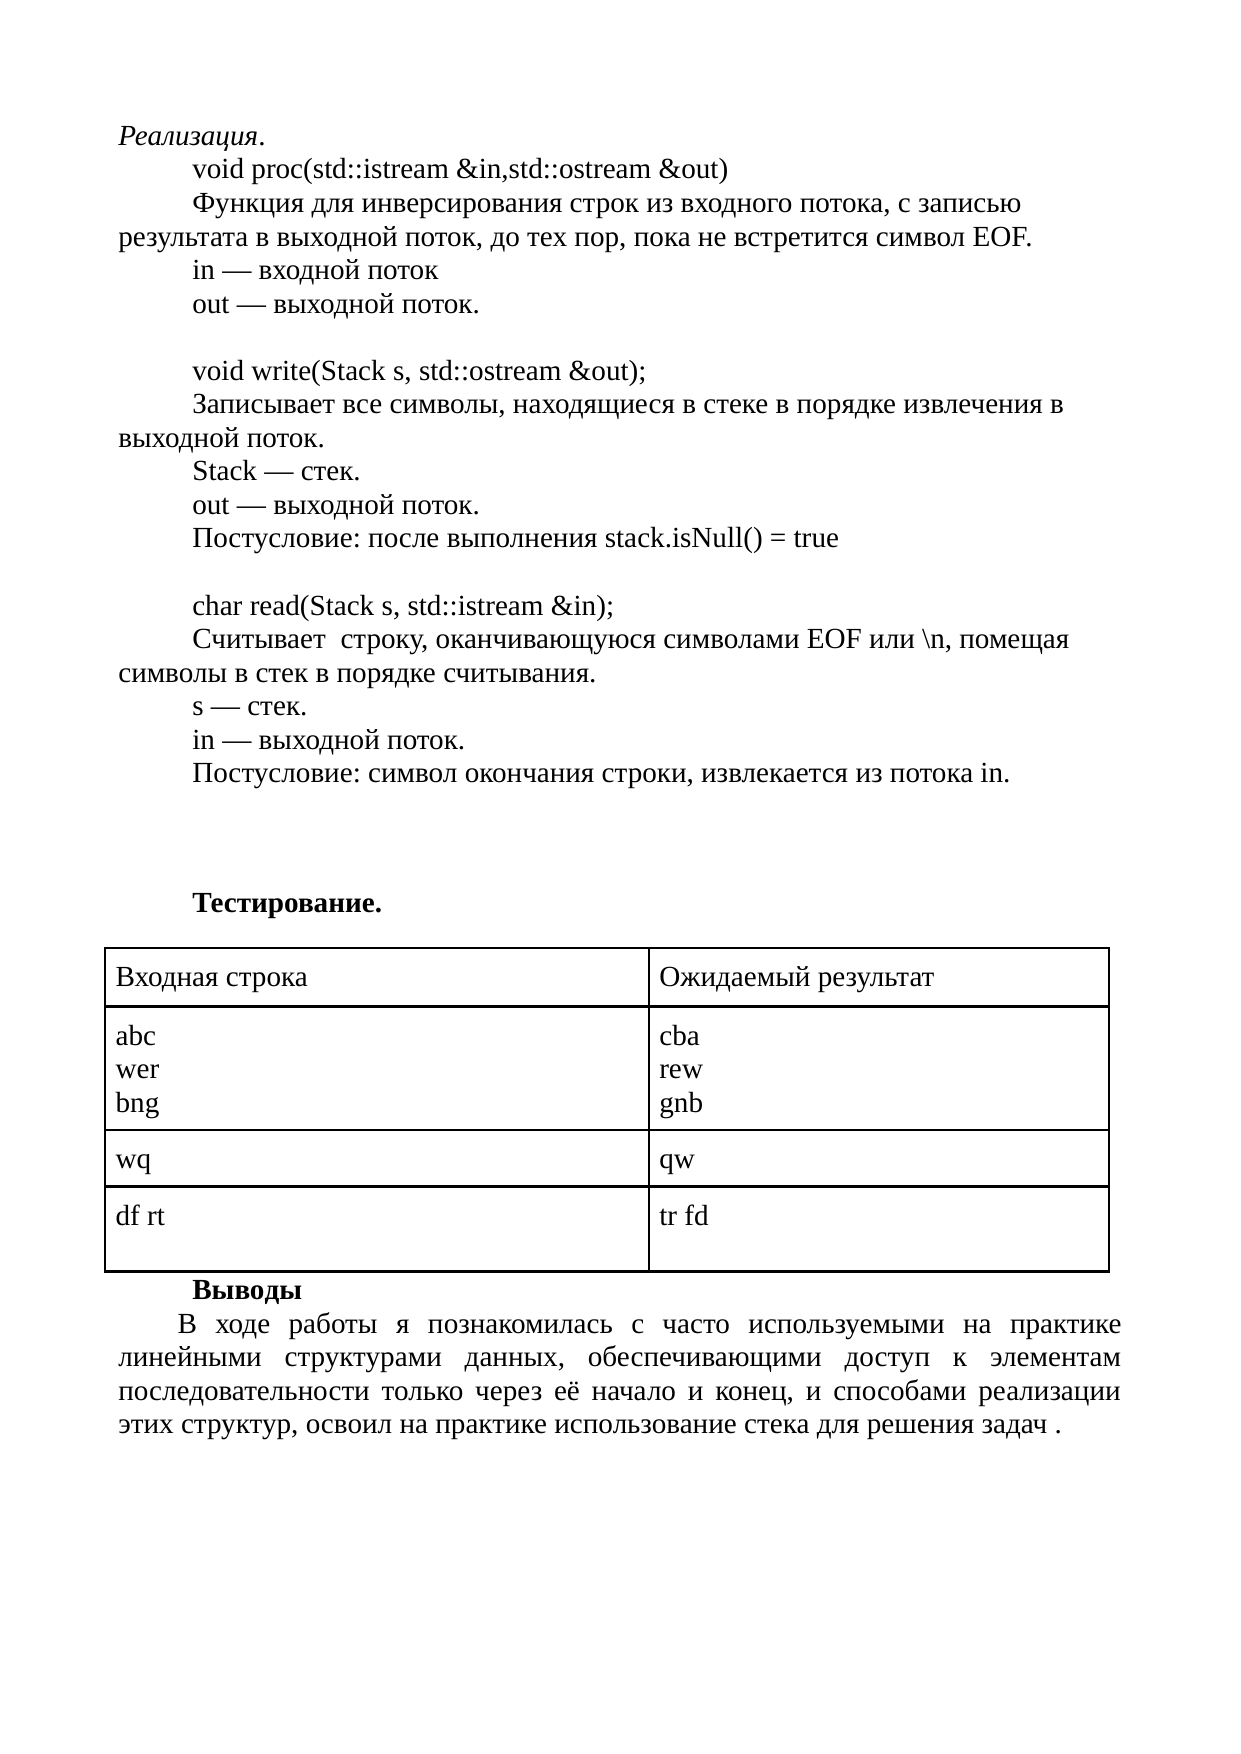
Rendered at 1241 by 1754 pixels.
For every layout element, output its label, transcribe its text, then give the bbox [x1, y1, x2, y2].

table_cell tr fd [650, 1188, 1108, 1270]
text Функция для инверсирования строк из входного потока, с записью результата в выходной поток, до тех пор, пока не встретится символ EOF. [118, 185, 1122, 252]
text В ходе работы я познакомилась с часто используемыми на практике линейными структурами данных, обеспечивающими доступ к элементам последовательности только через её начало и конец, и способами реализации этих структур, освоил на практике использование стека для решения задач . [118, 1306, 1122, 1440]
table_header Ожидаемый результат [650, 949, 1108, 1005]
table_cell cba rew gnb [650, 1008, 1108, 1129]
text Тестирование. [118, 885, 1122, 918]
text Stack — стек. [118, 453, 1122, 487]
text out — выходной поток. [118, 487, 1122, 521]
text Постусловие: после выполнения stack.isNull() = true [118, 521, 1122, 554]
text void write(Stack s, std::ostream &out); [118, 353, 1122, 386]
text out — выходной поток. [118, 286, 1122, 319]
table_cell abc wer bng [106, 1008, 648, 1129]
table_header Входная строка [106, 949, 648, 1005]
table_cell wq [106, 1131, 648, 1185]
table_cell df rt [106, 1188, 648, 1270]
table_cell qw [650, 1131, 1108, 1185]
text in — выходной поток. [118, 722, 1122, 755]
text Реализация. [118, 118, 1122, 152]
text Выводы [118, 1272, 1122, 1306]
text Записывает все символы, находящиеся в стеке в порядке извлечения в выходной поток. [118, 386, 1122, 453]
text Считывает строку, оканчивающуюся символами EOF или \n, помещая символы в стек в порядке считывания. [118, 621, 1122, 688]
text in — входной поток [118, 252, 1122, 286]
text char read(Stack s, std::istream &in); [118, 588, 1122, 621]
text Постусловие: символ окончания строки, извлекается из потока in. [118, 755, 1122, 789]
list void proc(std::istream &in,std::ostream &out) [118, 152, 1122, 185]
text s — стек. [118, 688, 1122, 722]
